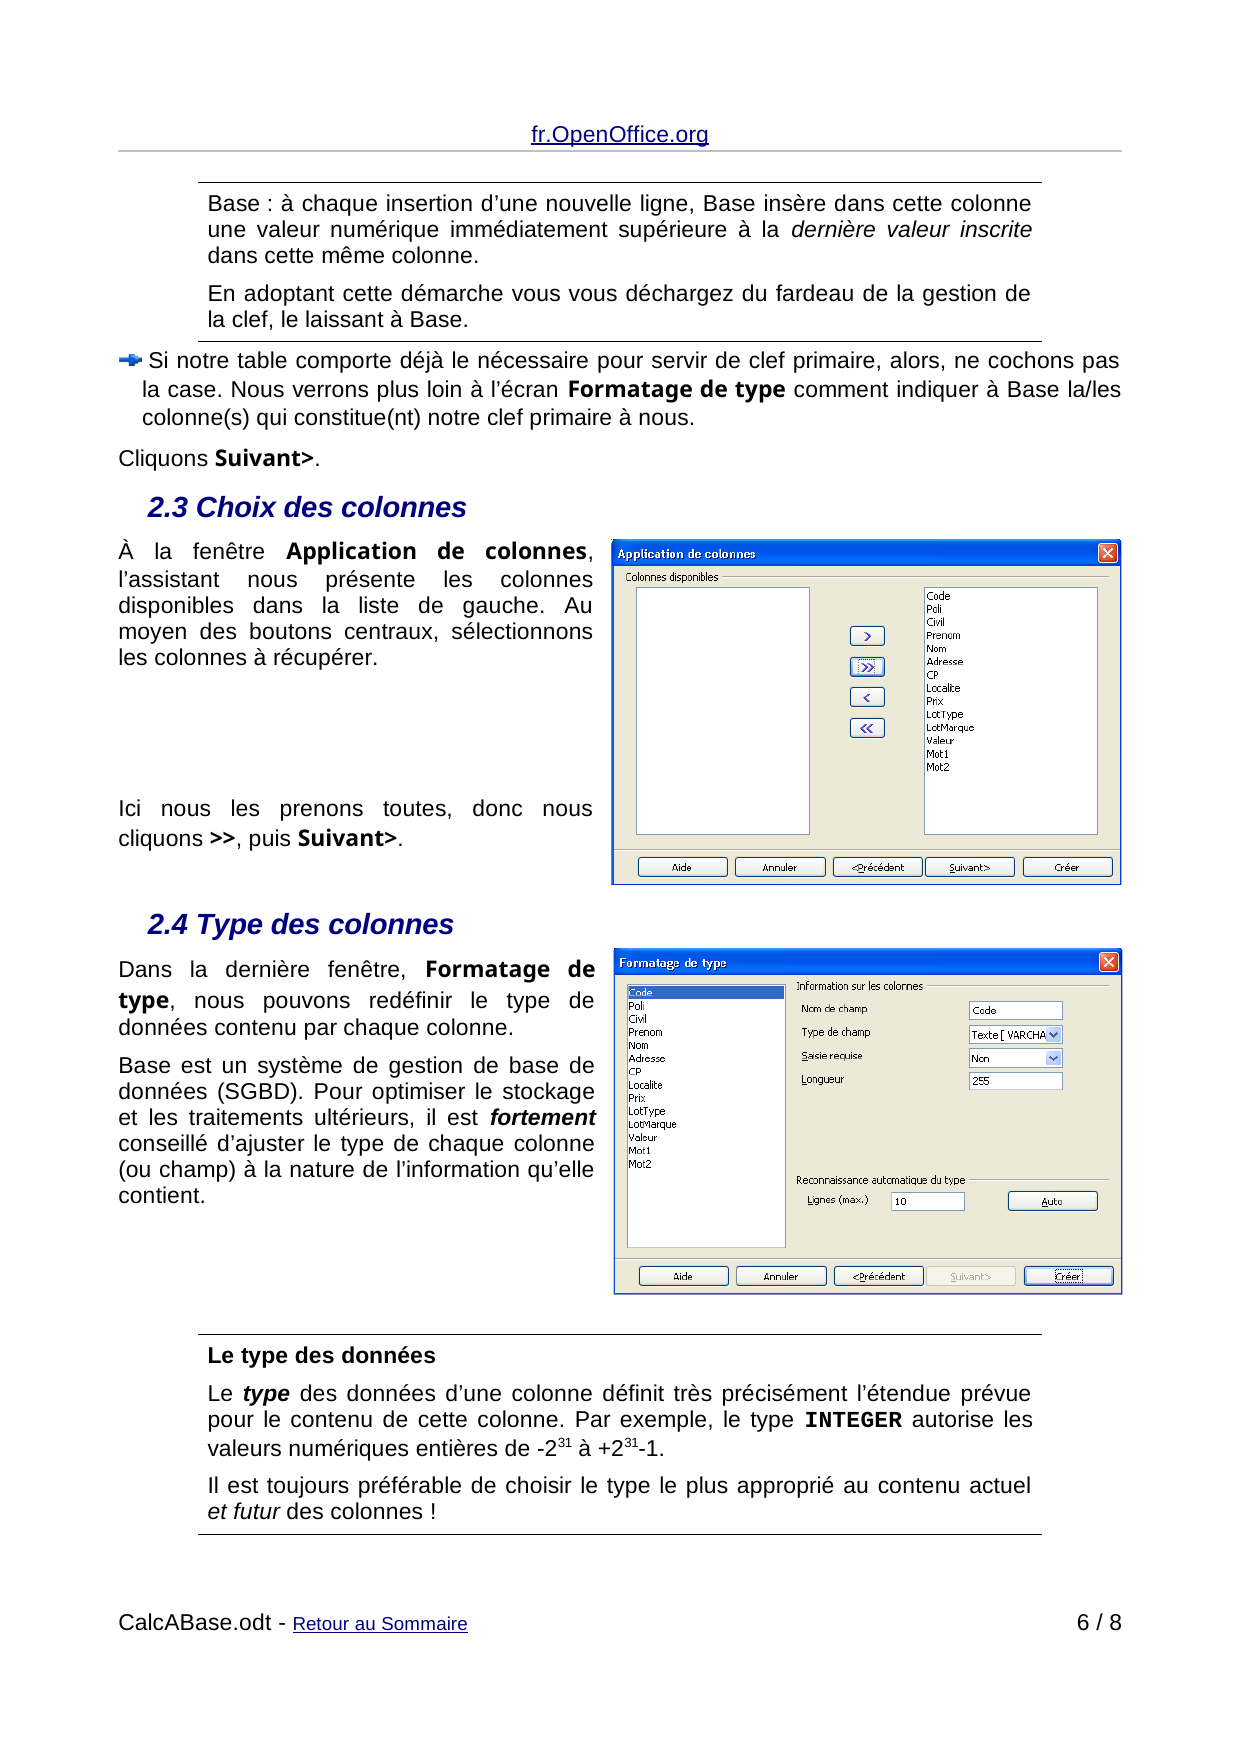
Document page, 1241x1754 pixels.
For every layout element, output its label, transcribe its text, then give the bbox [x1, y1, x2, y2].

text En adoptant cette démarche vous vous déchargez du fardeau de la gestion de la clef, le laissant à Base. [198, 271, 1042, 341]
picture [611, 539, 1122, 885]
text Le type des données [198, 1335, 1042, 1369]
picture [119, 354, 142, 366]
list Si notre table comporte déjà le nécessaire pour servir de clef primaire, alors, ne cochons pas la case. Nous verrons plus loin à l’écran Formatage de type comment indiquer à Base la/les colonne(s) qui constitue(nt) notre clef primaire à nous. [118, 347, 1122, 431]
subtitle Type des colonnes [148, 908, 1122, 941]
text Cliquons Suivant>. [118, 442, 1122, 473]
text Base est un système de gestion de base de données (SGBD). Pour optimiser le stockage et les traitements ultérieurs, il est fortement conseillé d’ajuster le type de chaque colonne (ou champ) à la nature de l’information qu’elle contient. [118, 1052, 613, 1209]
text À la fenêtre Application de colonnes, l’assistant nous présente les colonnes disponibles dans la liste de gauche. Au moyen des boutons centraux, sélectionnons les colonnes à récupérer. [118, 535, 1122, 671]
text Base : à chaque insertion d’une nouvelle ligne, Base insère dans cette colonne une valeur numérique immédiatement supérieure à la dernière valeur inscrite dans cette même colonne. [198, 183, 1042, 269]
text Dans la dernière fenêtre, Formatage de type, nous pouvons redéfinir le type de données contenu par chaque colonne. [118, 953, 613, 1041]
subtitle Choix des colonnes [148, 491, 1122, 523]
text Ici nous les prenons toutes, donc nous cliquons >>, puis Suivant>. [118, 796, 611, 853]
picture [613, 948, 1123, 1295]
text Il est toujours préférable de choisir le type le plus approprié au contenu actuel et futur des colonnes ! [198, 1464, 1042, 1534]
text Le type des données d’une colonne définit très précisément l’étendue prévue pour le contenu de cette colonne. Par exemple, le type INTEGER autorise les valeurs numériques entières de -231 à +231-1. [198, 1372, 1042, 1461]
